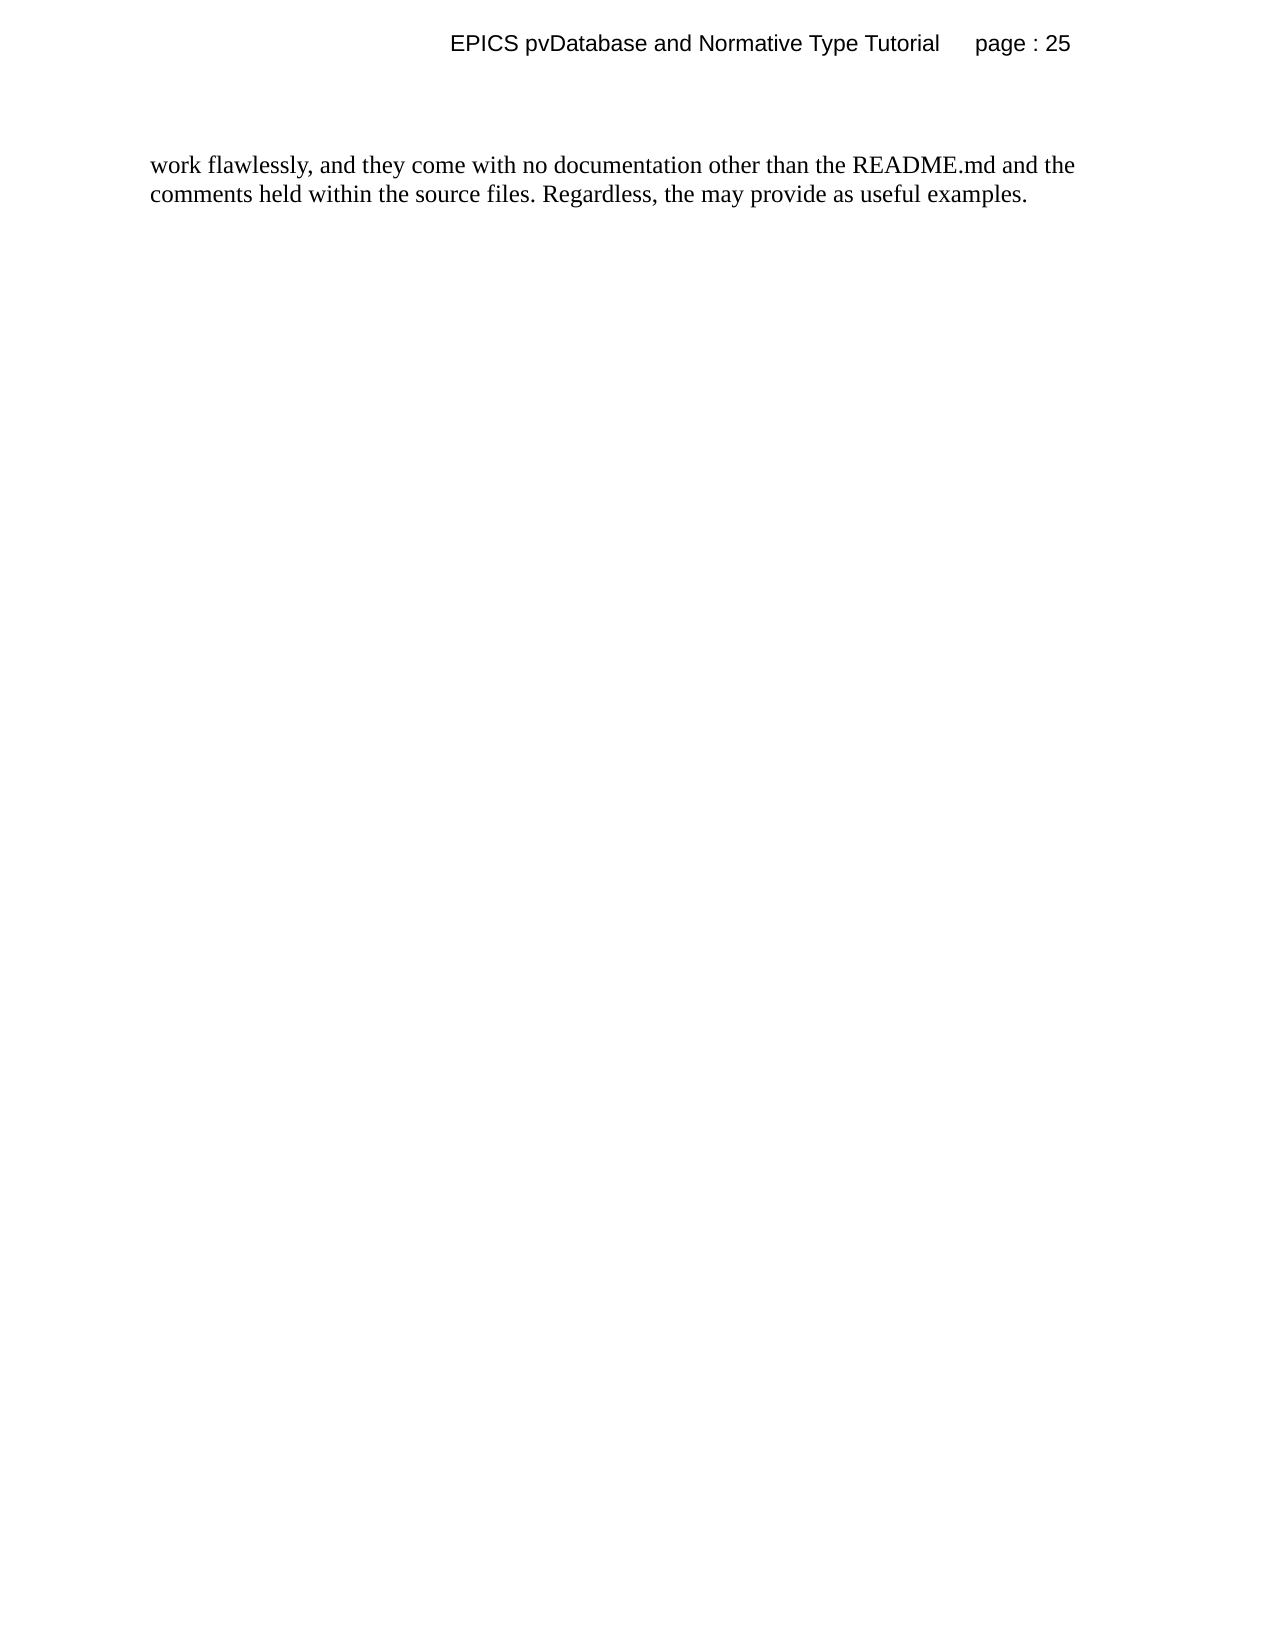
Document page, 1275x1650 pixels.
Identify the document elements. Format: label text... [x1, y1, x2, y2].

text work flawlessly, and they come with no documentation other than the README.md and the comments held within the source files. Regardless, the may provide as useful examples. [150, 150, 1125, 207]
